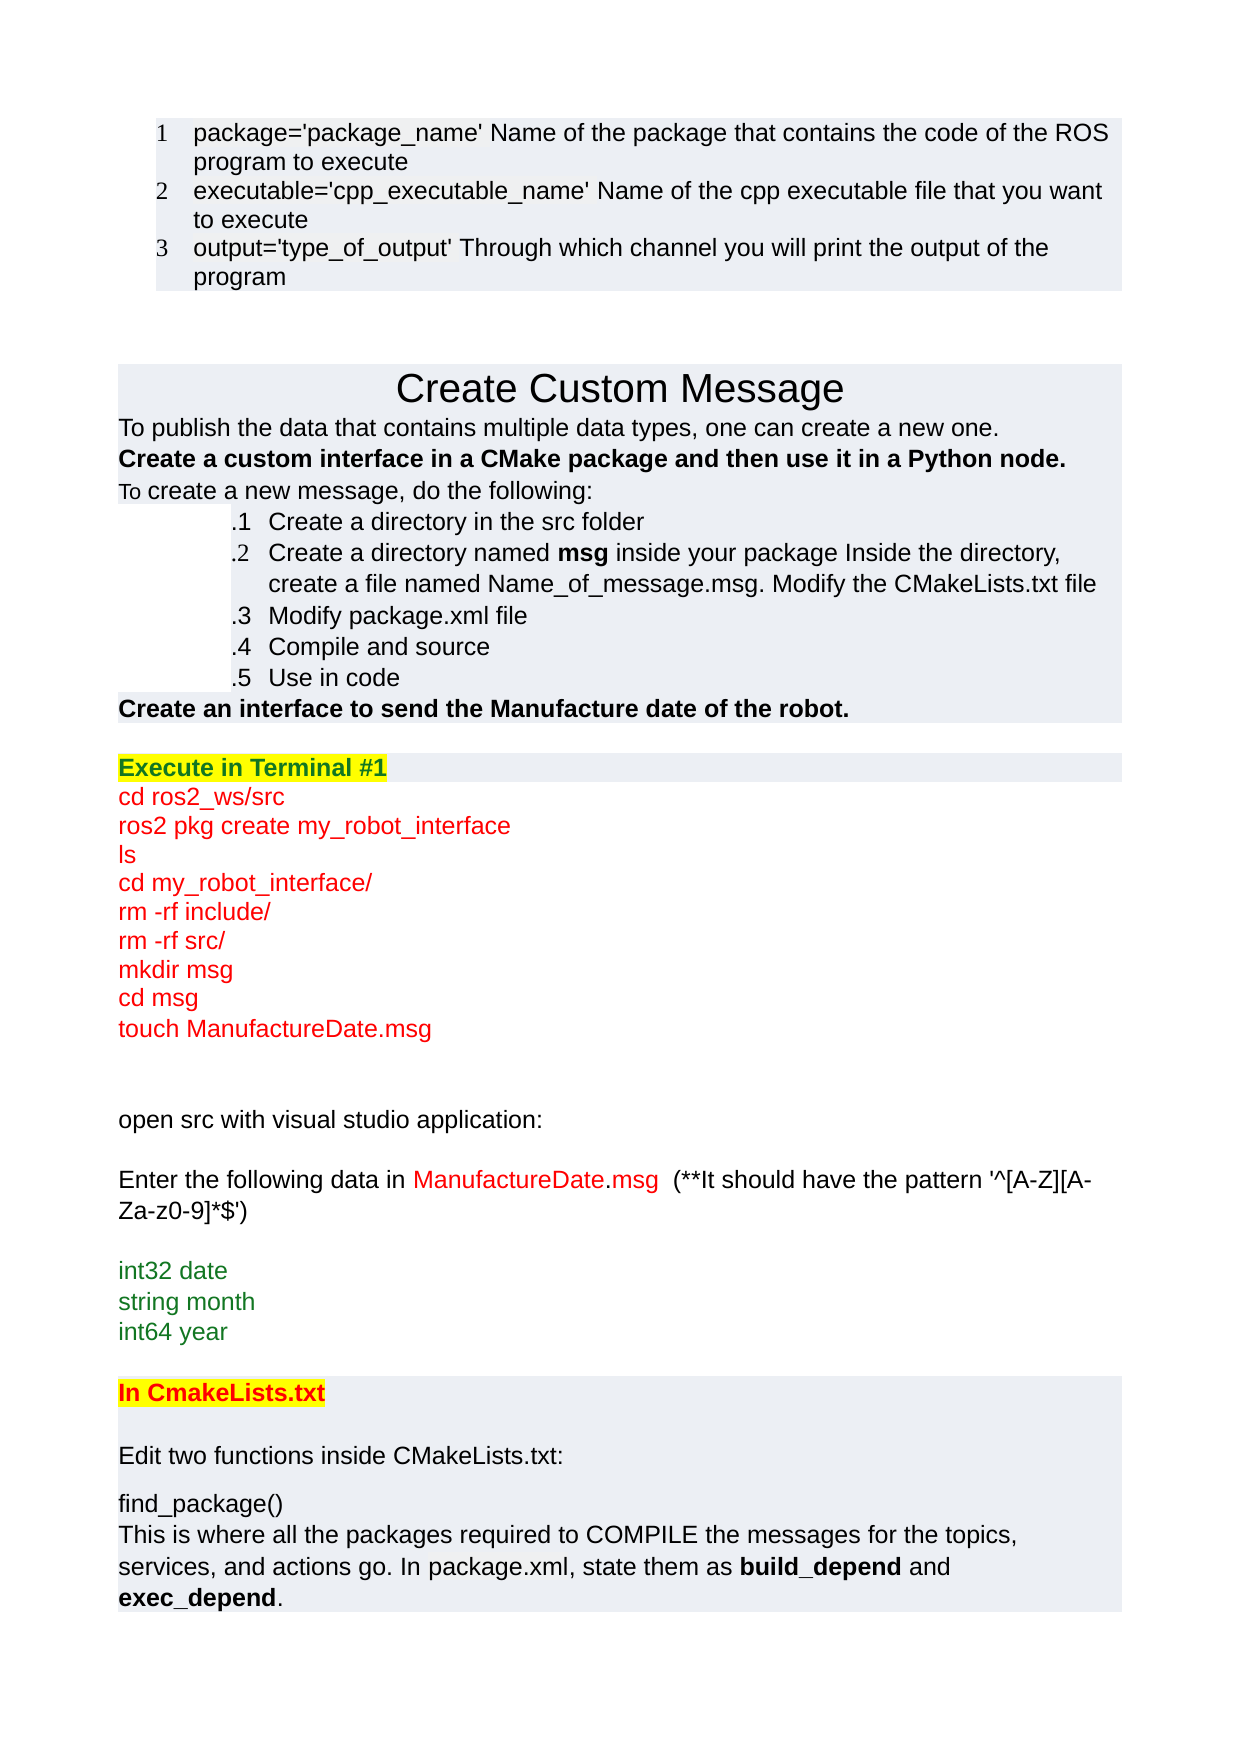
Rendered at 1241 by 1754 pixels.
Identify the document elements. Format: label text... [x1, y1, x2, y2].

text Enter the following data in ManufactureDate.msg (**It should have the pattern '^[A-Z][A-Za-z0-9]*$') [118, 1164, 1122, 1224]
text Create an interface to send the Manufacture date of the robot. [118, 692, 1122, 723]
list Compile and source [231, 629, 1122, 661]
list executable='cpp_executable_name' Name of the cpp executable file that you want to execute [156, 176, 1122, 233]
subtitle find_package() [118, 1489, 1122, 1518]
text Execute in Terminal #1 [118, 753, 1122, 782]
text rm -rf src/ [118, 926, 1122, 955]
text Create a custom interface in a CMake package and then use it in a Python node. [118, 442, 1122, 473]
text touch ManufactureDate.msg [118, 1012, 1122, 1042]
text int64 year [118, 1315, 1122, 1346]
text mkdir msg [118, 955, 1122, 983]
text cd my_robot_interface/ [118, 868, 1122, 897]
list Create a directory in the src folder [231, 504, 1122, 536]
text To create a new message, do the following: [118, 473, 1122, 504]
text In CmakeLists.txt [118, 1376, 1122, 1407]
text string month [118, 1285, 1122, 1315]
list package='package_name' Name of the package that contains the code of the ROS program to execute [156, 118, 1122, 176]
text int32 date [118, 1255, 1122, 1285]
text Edit two functions inside CMakeLists.txt: [118, 1438, 1122, 1470]
list Use in code [231, 661, 1122, 692]
text cd msg [118, 983, 1122, 1012]
list Modify package.xml file [231, 598, 1122, 629]
text open src with visual studio application: [118, 1103, 1122, 1133]
list output='type_of_output' Through which channel you will print the output of the program [156, 233, 1122, 291]
text To publish the data that contains multiple data types, one can create a new one. [118, 411, 1122, 442]
text This is where all the packages required to COMPILE the messages for the topics, services, and actions go. In package.xml, state them as build_depend and exec_depend. [118, 1518, 1122, 1612]
text ros2 pkg create my_robot_interface [118, 811, 1122, 840]
subtitle Create Custom Message [118, 364, 1122, 411]
text ls [118, 840, 1122, 868]
text rm -rf include/ [118, 897, 1122, 926]
text cd ros2_ws/src [118, 782, 1122, 811]
list Create a directory named msg inside your package Inside the directory, create a file named Name_of_message.msg. Modify the CMakeLists.txt file [231, 536, 1122, 598]
